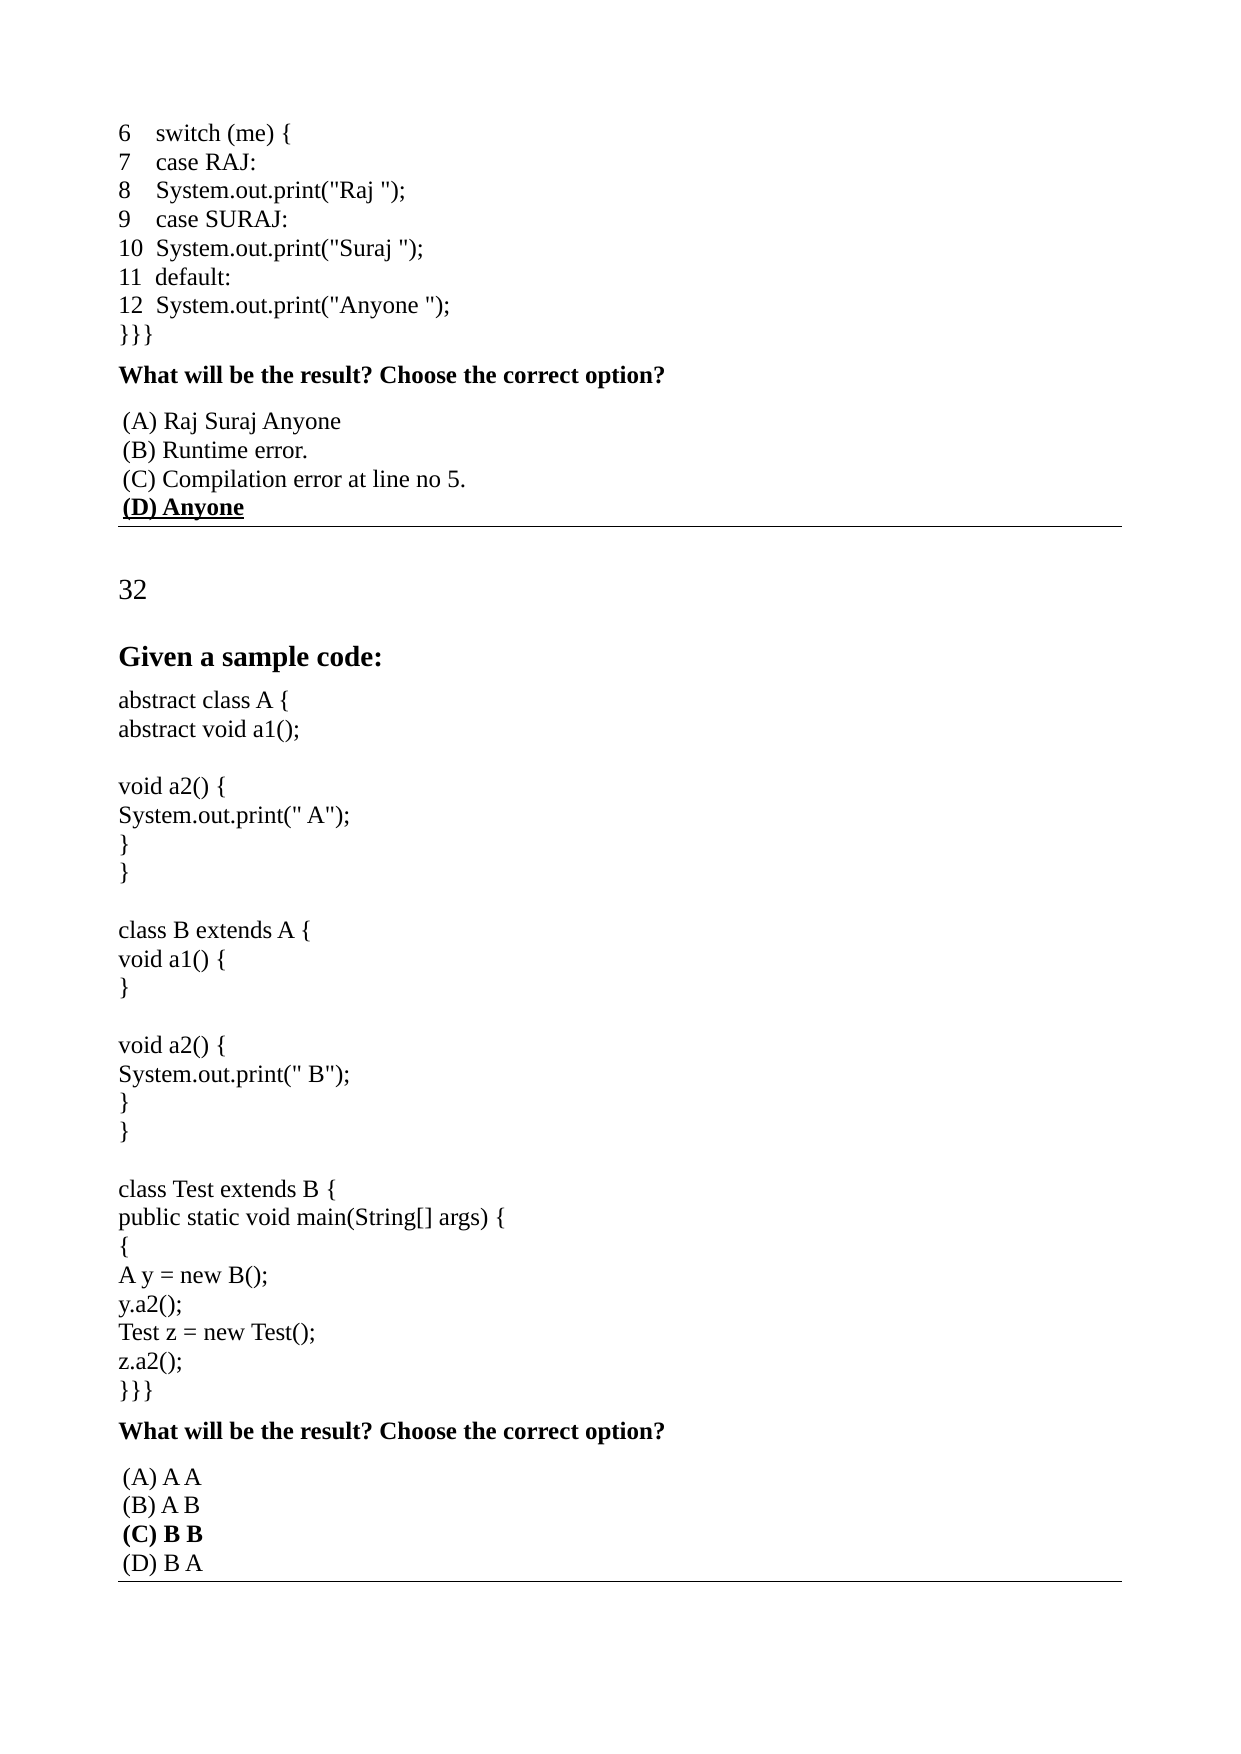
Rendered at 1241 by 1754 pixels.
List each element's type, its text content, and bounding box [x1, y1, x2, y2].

text What will be the result? Choose the correct option? [118, 1416, 1122, 1445]
text What will be the result? Choose the correct option? [118, 361, 1122, 389]
text (A) Raj Suraj Anyone (B) Runtime error. (C) Compilation error at line no 5. (D) Anyone [118, 402, 1122, 526]
text 32 [118, 572, 1122, 605]
text (A) A A (B) A B (C) B B (D) B A [118, 1457, 1122, 1581]
text 6 switch (me) { 7 case RAJ: 8 System.out.print("Raj "); 9 case SURAJ: 10 System.out.print("Suraj "); 11 default: 12 System.out.print("Anyone "); }}} [118, 118, 1122, 348]
text abstract class A { abstract void a1(); void a2() { System.out.print(" A"); } } class B extends A { void a1() { } void a2() { System.out.print(" B"); } } class Test extends B { public static void main(String[] args) { { A y = new B(); y.a2(); Test z = new Test(); z.a2(); }}} [118, 685, 1122, 1404]
text Given a sample code: [118, 639, 1122, 672]
